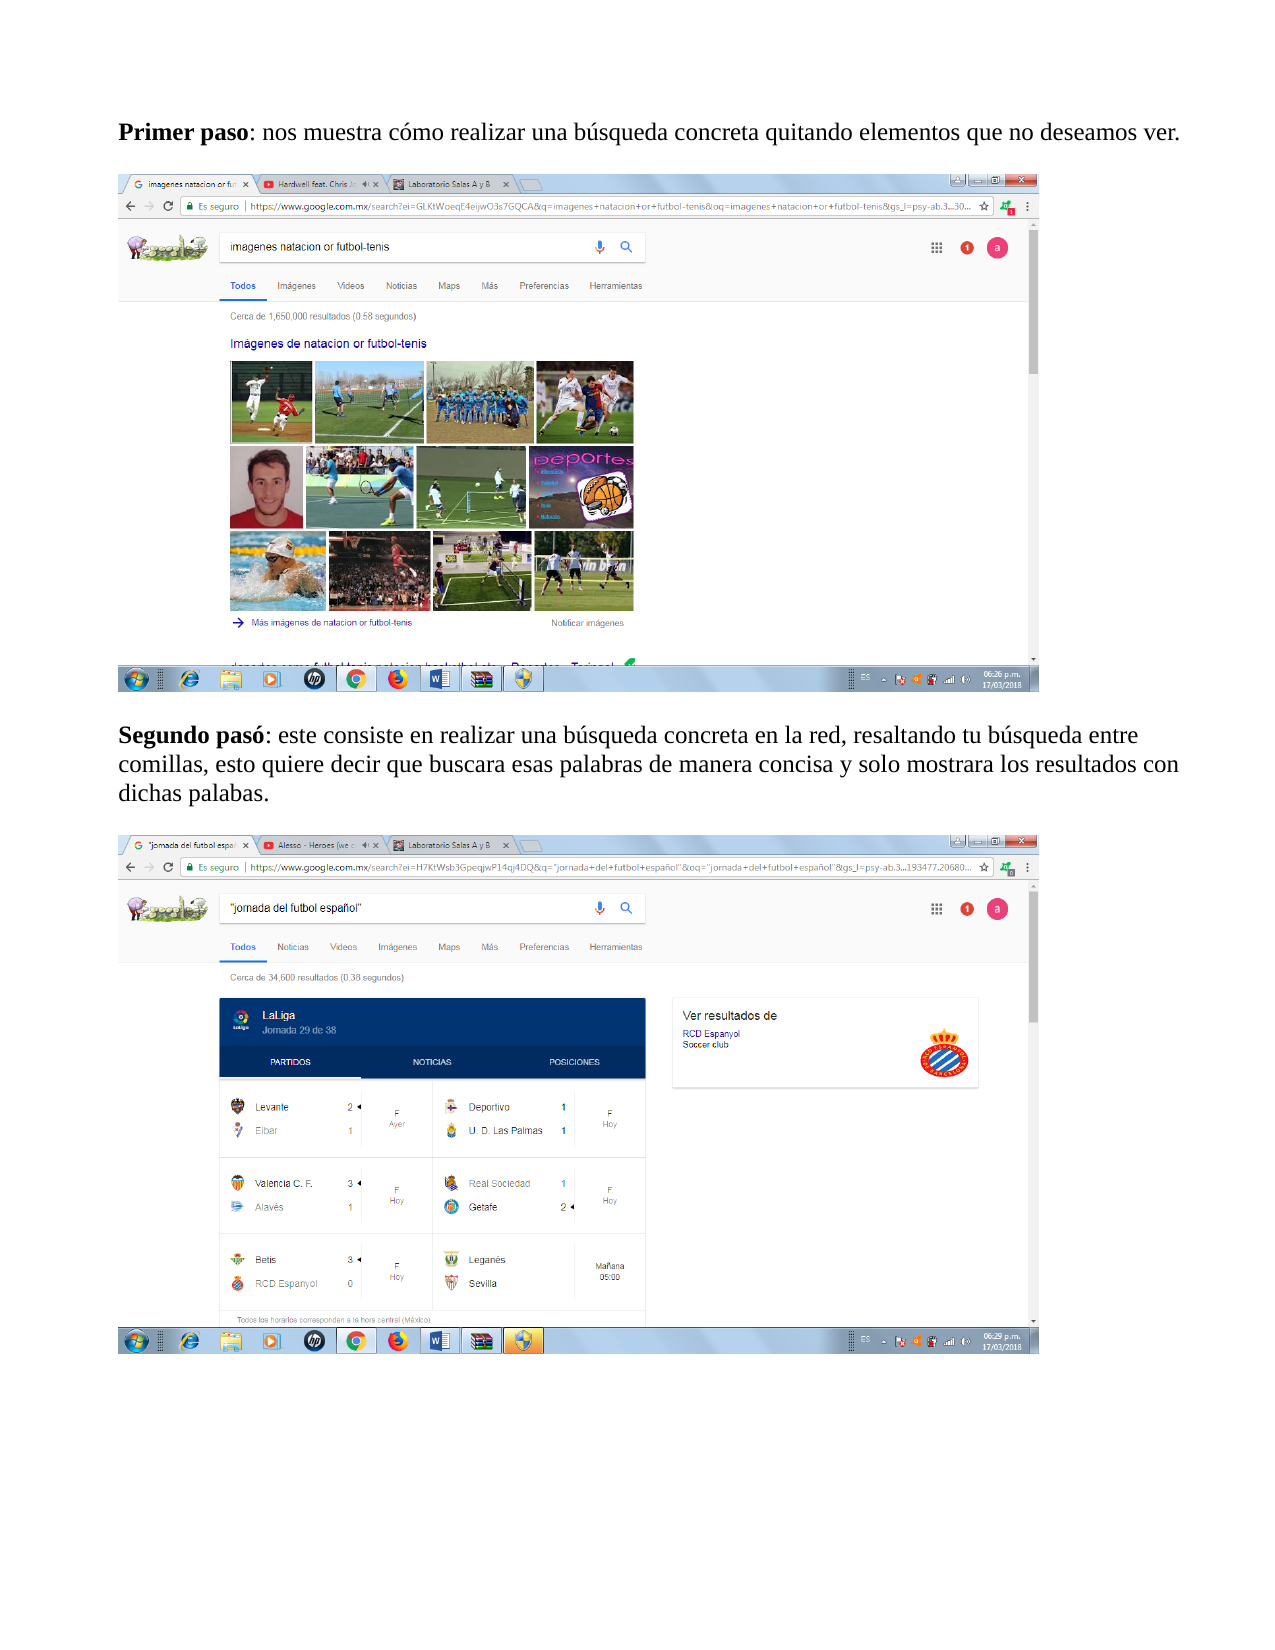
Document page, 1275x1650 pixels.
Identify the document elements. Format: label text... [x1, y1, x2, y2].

text Segundo pasó: este consiste en realizar una búsqueda concreta en la red, resaltando tu búsqueda entre comillas, esto quiere decir que buscara esas palabras de manera concisa y solo mostrara los resultados con dichas palabas. [118, 721, 1205, 807]
text Primer paso: nos muestra cómo realizar una búsqueda concreta quitando elementos que no deseamos ver. [118, 117, 1205, 145]
